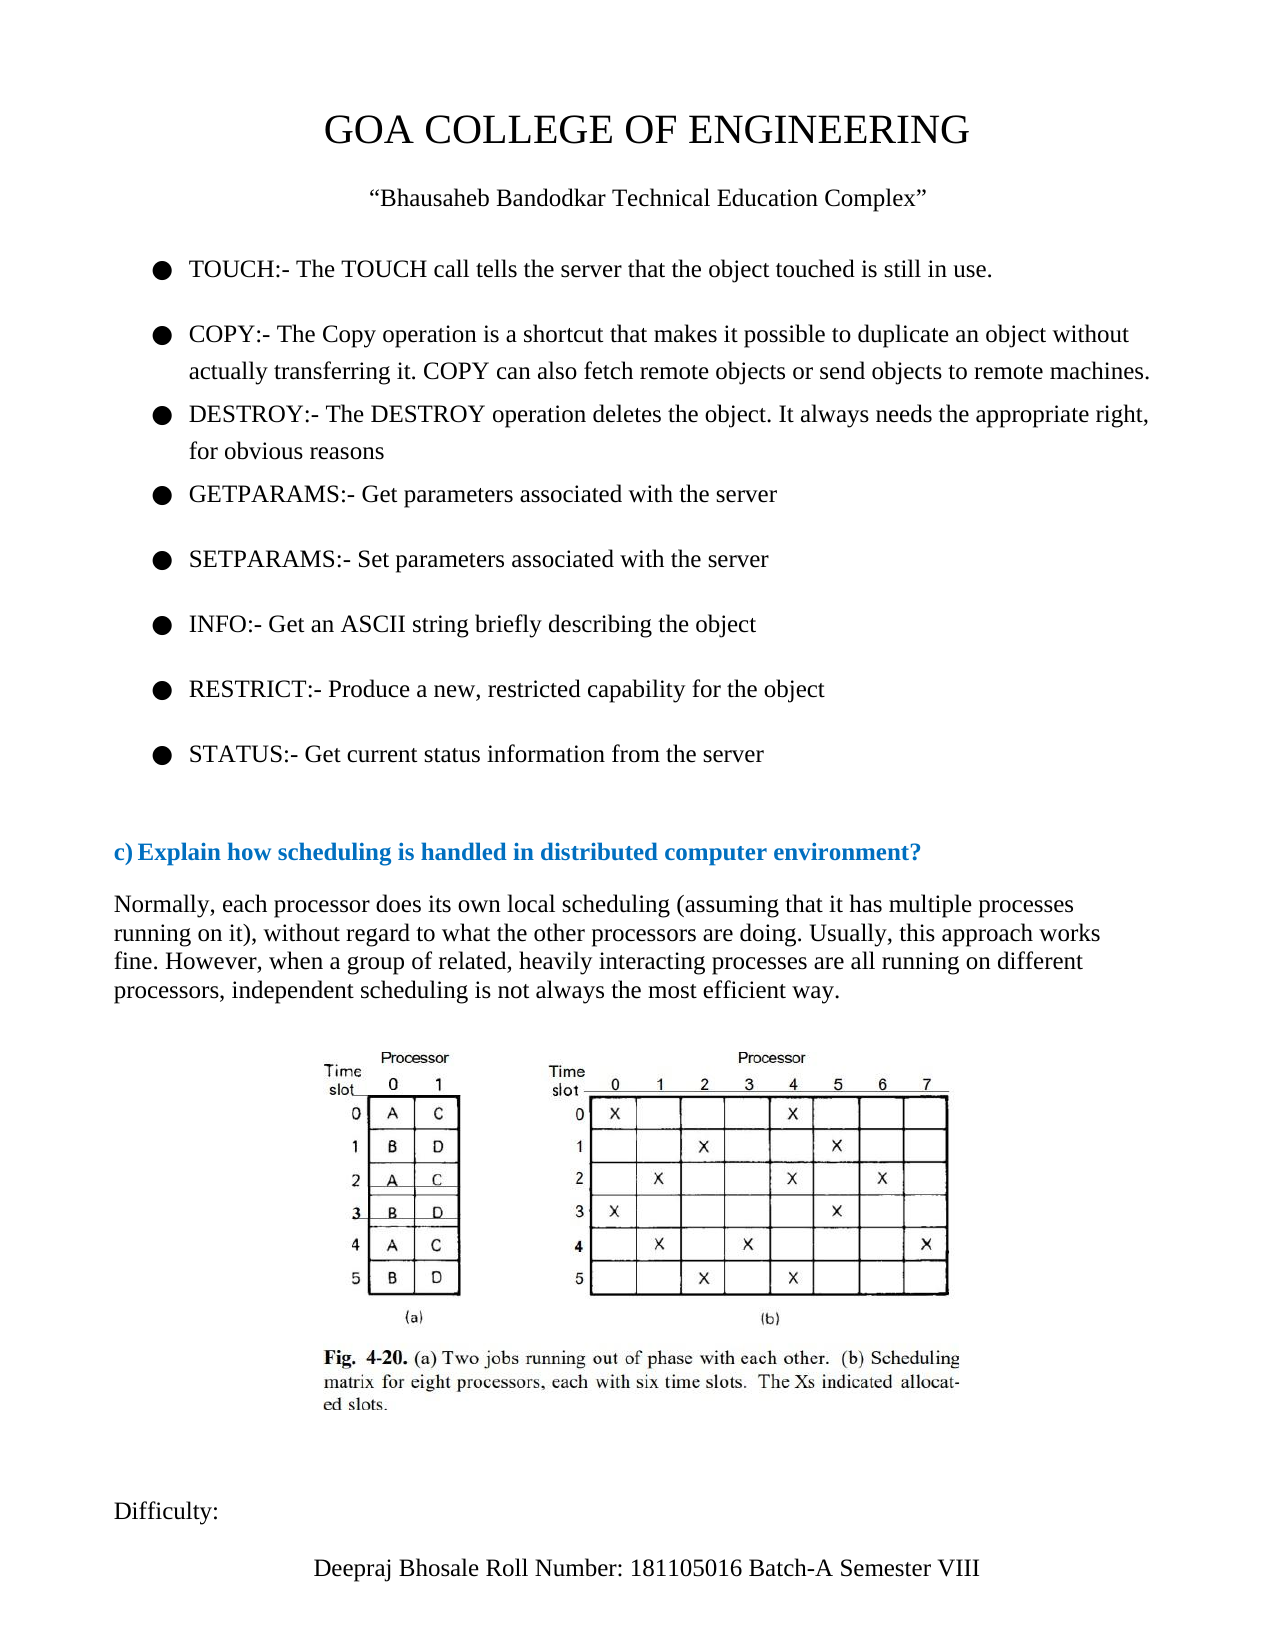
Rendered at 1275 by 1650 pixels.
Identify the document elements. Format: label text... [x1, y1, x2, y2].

list DESTROY:- The DESTROY operation deletes the object. It always needs the appropriate right, for obvious reasons [151, 385, 1176, 465]
list SETPARAMS:- Set parameters associated with the server [151, 530, 1191, 581]
subtitle Explain how scheduling is handled in distributed computer environment? [113, 837, 1191, 865]
picture [323, 1052, 960, 1410]
list INFO:- Get an ASCII string briefly describing the object [151, 595, 1191, 646]
list COPY:- The Copy operation is a shortcut that makes it possible to duplicate an object without actually transferring it. COPY can also fetch remote objects or send objects to remote machines. [151, 305, 1176, 385]
list TOUCH:- The TOUCH call tells the server that the object touched is still in use. [151, 240, 1191, 291]
list STATUS:- Get current status information from the server [151, 725, 1191, 776]
list GETPARAMS:- Get parameters associated with the server [151, 465, 1191, 516]
text Difficulty: [113, 1496, 1191, 1525]
list RESTRICT:- Produce a new, restricted capability for the object [151, 660, 1191, 711]
text Normally, each processor does its own local scheduling (assuming that it has multiple processes running on it), without regard to what the other processors are doing. Usually, this approach works fine. However, when a group of related, heavily interacting processes are all running on different processors, independent scheduling is not always the most efficient way. [113, 889, 1136, 1004]
